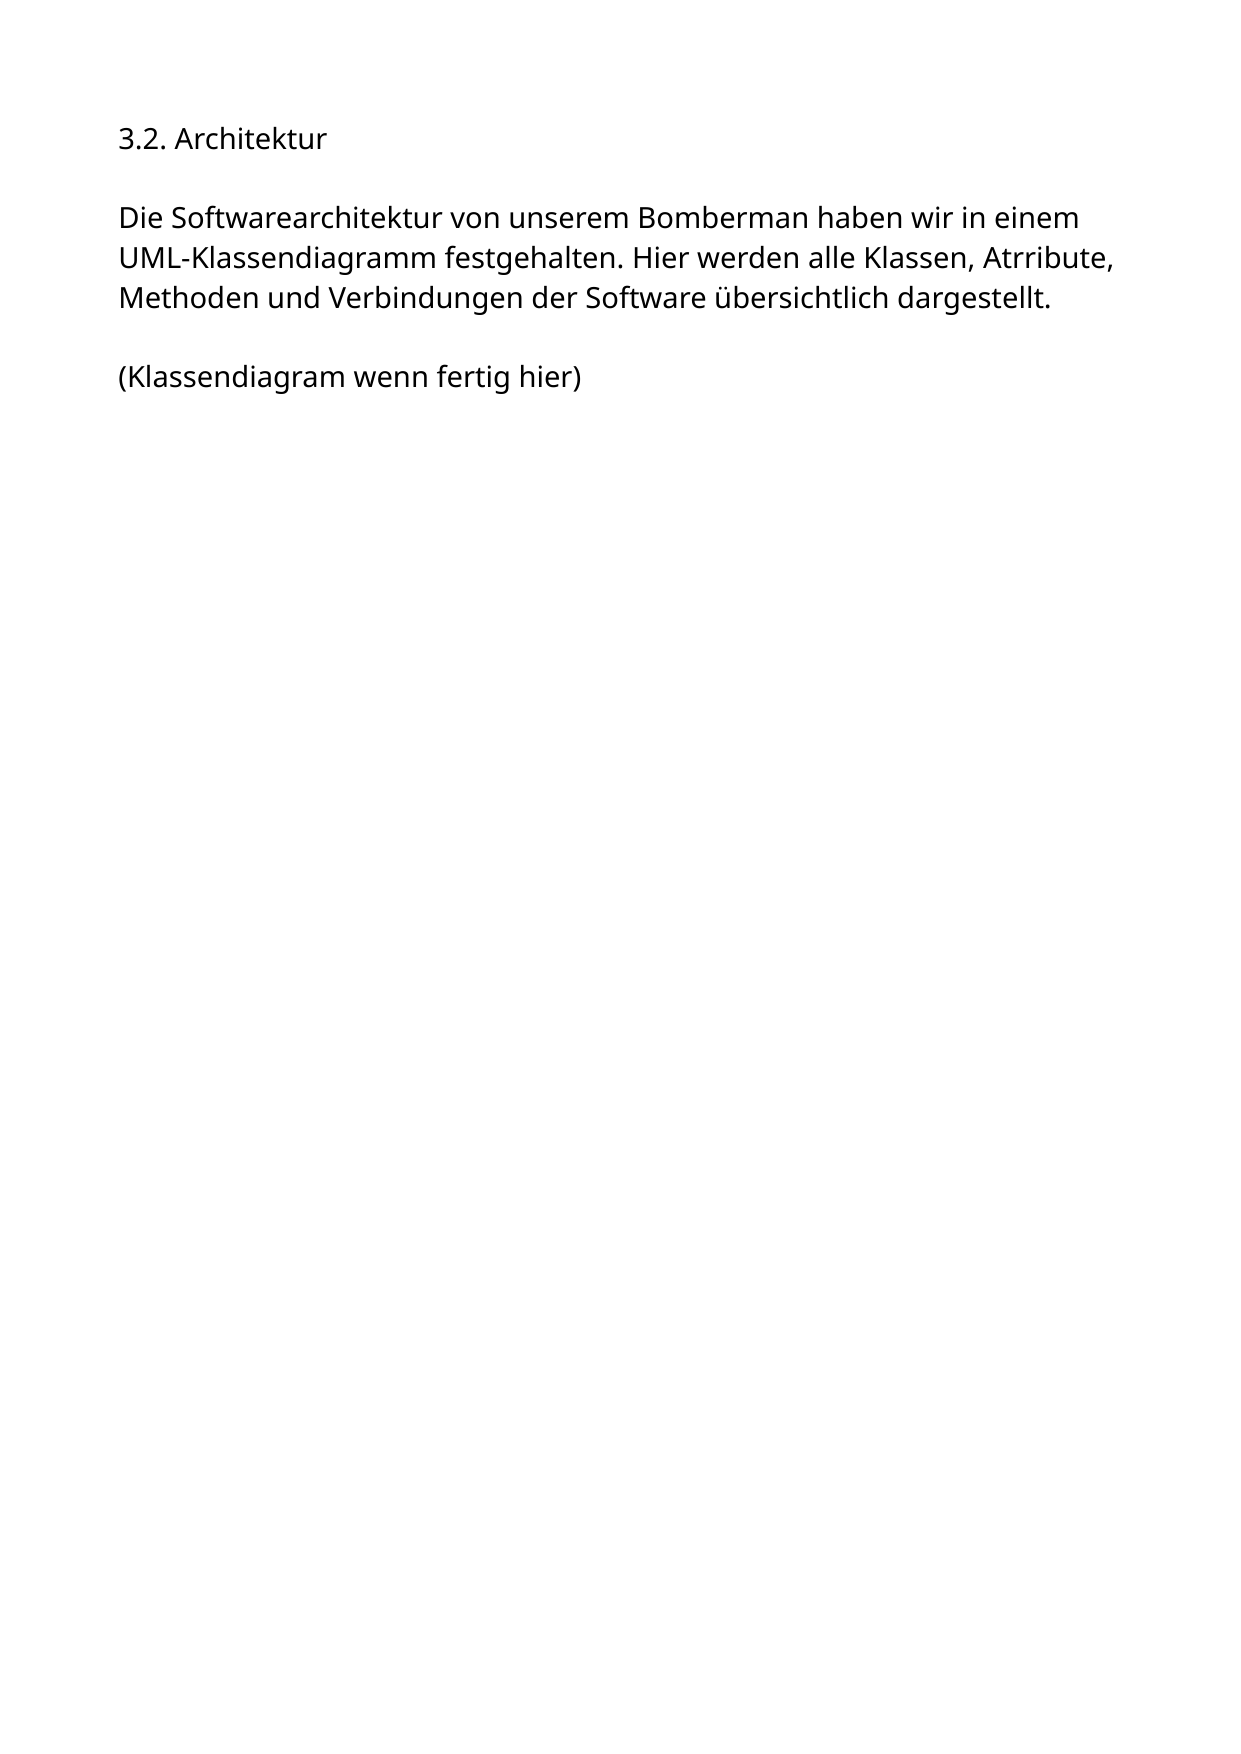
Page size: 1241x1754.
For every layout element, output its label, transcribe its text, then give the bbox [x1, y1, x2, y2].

text Die Softwarearchitektur von unserem Bomberman haben wir in einem UML-Klassendiagramm festgehalten. Hier werden alle Klassen, Atrribute, Methoden und Verbindungen der Software übersichtlich dargestellt. [118, 197, 1122, 317]
text (Klassendiagram wenn fertig hier) [118, 356, 1122, 396]
text 3.2. Architektur [118, 118, 1122, 158]
